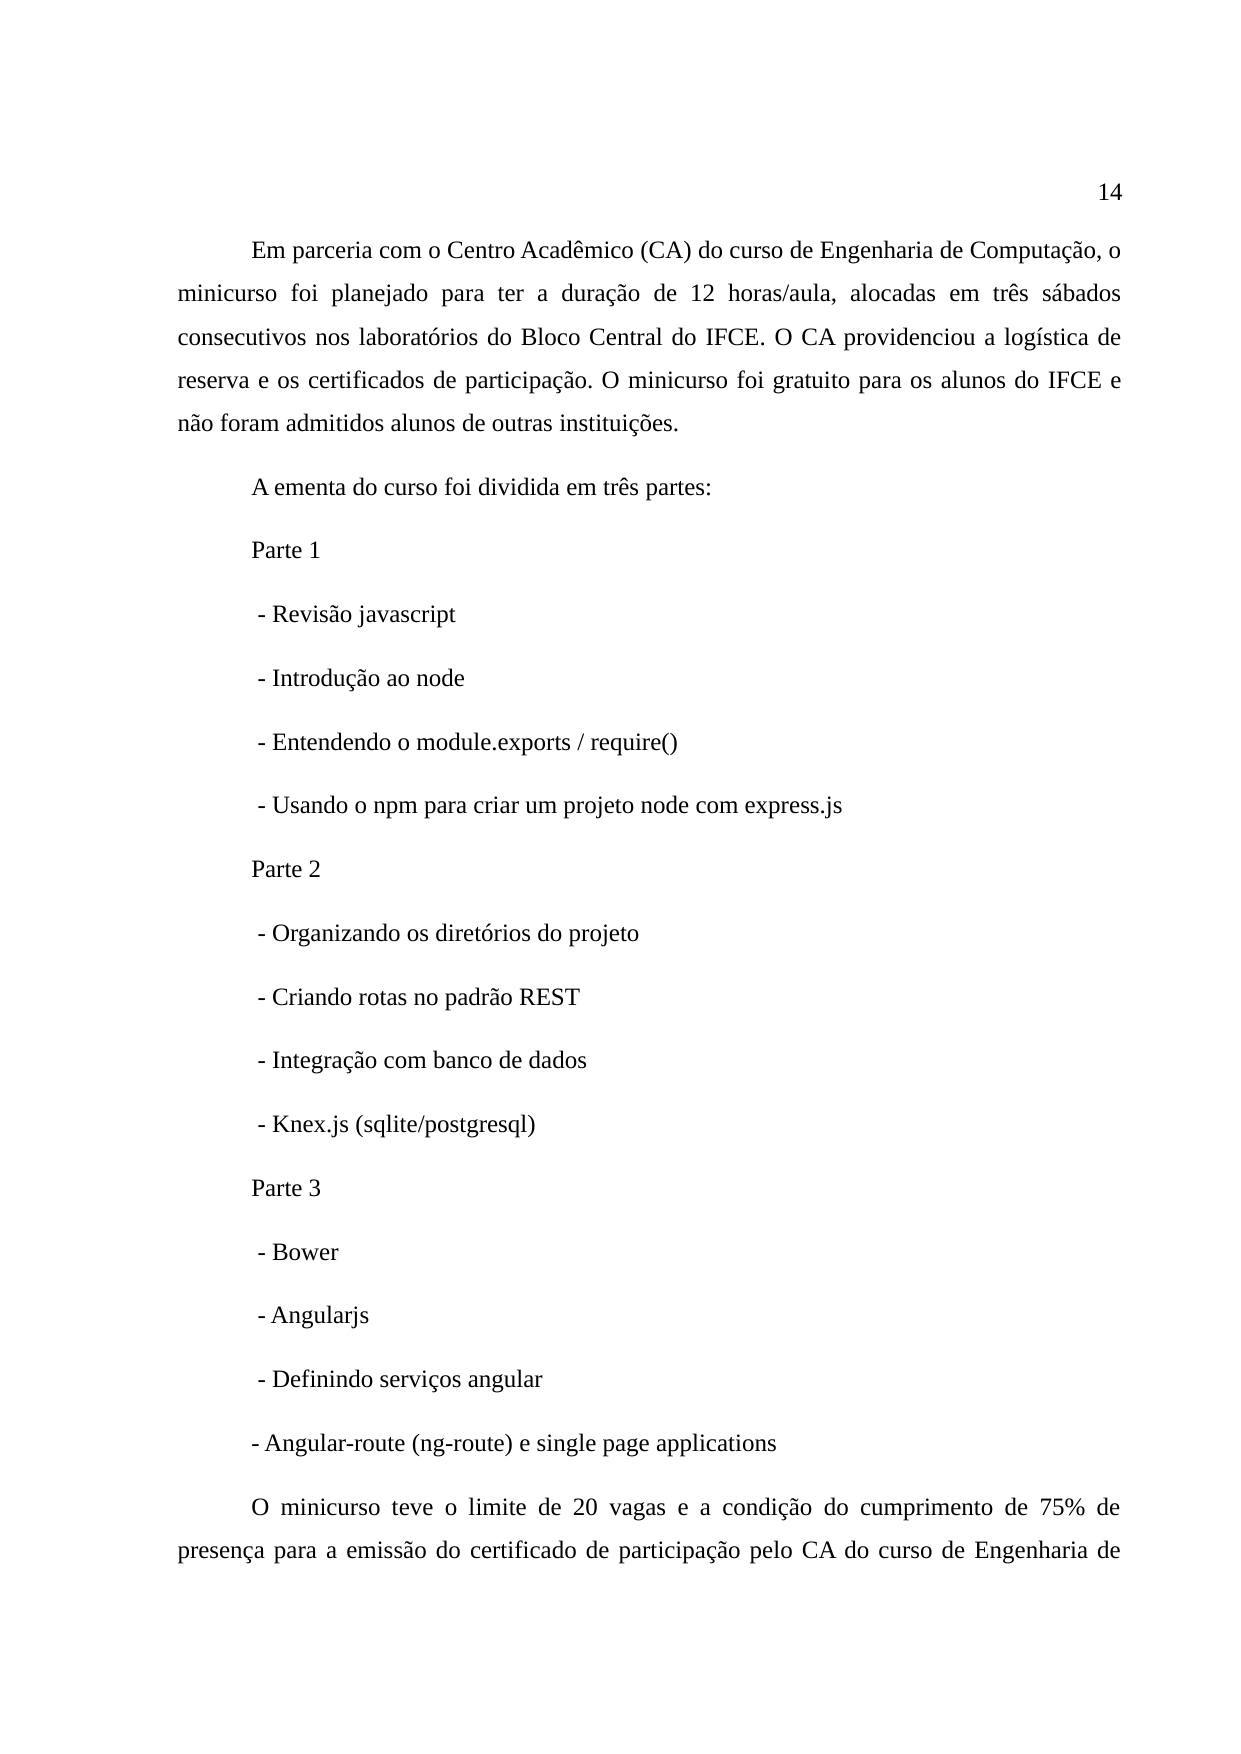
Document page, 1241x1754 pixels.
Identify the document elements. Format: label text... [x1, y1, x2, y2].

text - Criando rotas no padrão REST [177, 982, 1122, 1010]
text - Revisão javascript [177, 599, 1122, 628]
text - Bower [177, 1237, 1122, 1265]
text - Knex.js (sqlite/postgresql) [177, 1109, 1122, 1138]
text - Angularjs [177, 1300, 1122, 1329]
text Parte 2 [177, 854, 1122, 883]
text - Angular-route (ng-route) e single page applications [177, 1428, 1122, 1457]
text A ementa do curso foi dividida em três partes: [177, 472, 1122, 500]
text - Entendendo o module.exports / require() [177, 727, 1122, 755]
text - Introdução ao node [177, 663, 1122, 692]
text - Usando o npm para criar um projeto node com express.js [177, 790, 1122, 819]
text Parte 3 [177, 1173, 1122, 1202]
text Em parceria com o Centro Acadêmico (CA) do curso de Engenharia de Computação, o minicurso foi planejado para ter a duração de 12 horas/aula, alocadas em três sábados consecutivos nos laboratórios do Bloco Central do IFCE. O CA providenciou a logística de reserva e os certificados de participação. O minicurso foi gratuito para os alunos do IFCE e não foram admitidos alunos de outras instituições. [177, 235, 1122, 437]
text O minicurso teve o limite de 20 vagas e a condição do cumprimento de 75% de presença para a emissão do certificado de participação pelo CA do curso de Engenharia de [177, 1492, 1122, 1563]
text - Definindo serviços angular [177, 1364, 1122, 1393]
text Parte 1 [177, 535, 1122, 564]
text - Organizando os diretórios do projeto [177, 918, 1122, 947]
text - Integração com banco de dados [177, 1045, 1122, 1074]
